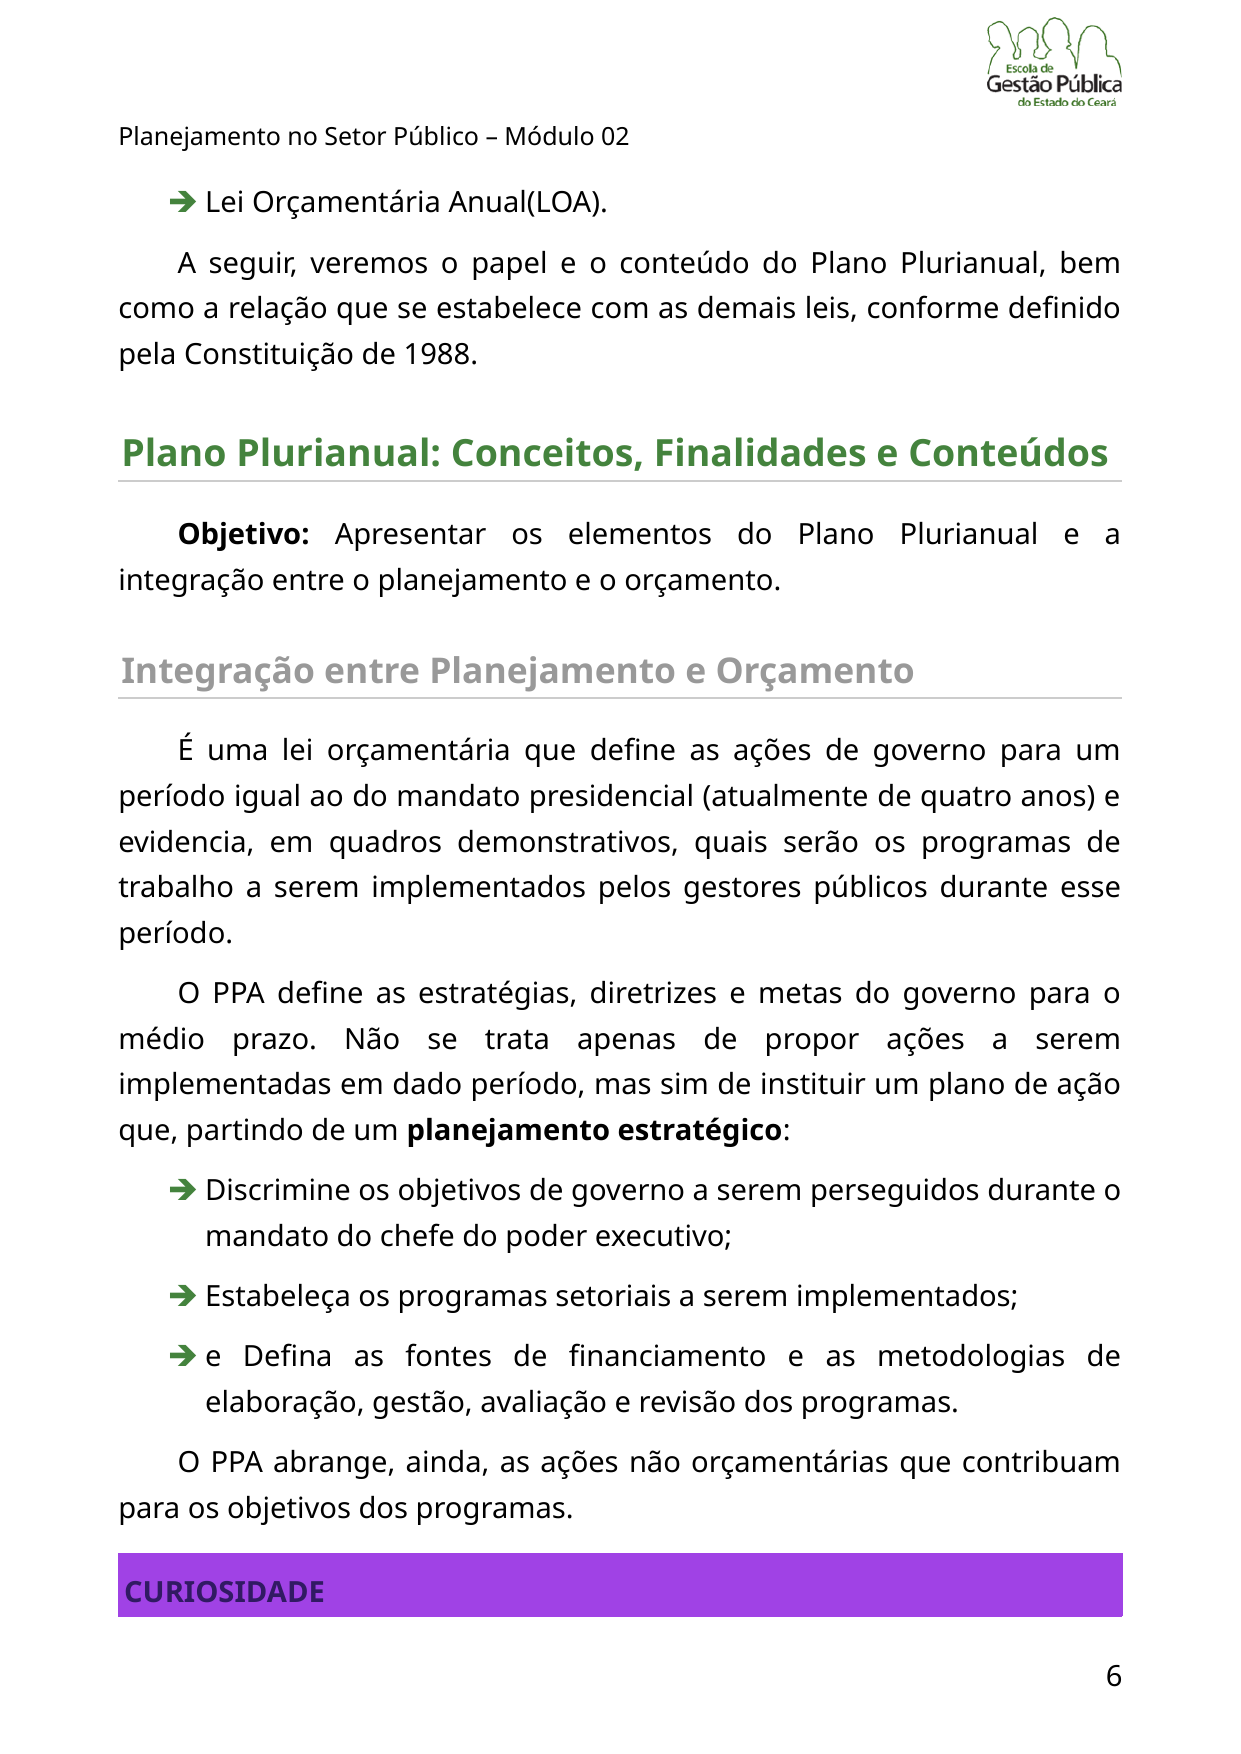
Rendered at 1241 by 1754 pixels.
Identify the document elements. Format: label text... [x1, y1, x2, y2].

table_header CURIOSIDADE [119, 1554, 1122, 1616]
text É uma lei orçamentária que define as ações de governo para um período igual ao do mandato presidencial (atualmente de quatro anos) e evidencia, em quadros demonstrativos, quais serão os programas de trabalho a serem implementados pelos gestores públicos durante esse período. [118, 730, 1122, 952]
picture [118, 17, 1122, 106]
subtitle Plano Plurianual: Conceitos, Finalidades e Conteúdos [118, 423, 1122, 480]
text A seguir, veremos o papel e o conteúdo do Plano Plurianual, bem como a relação que se estabelece com as demais leis, conforme definido pela Constituição de 1988. [118, 242, 1122, 373]
text O PPA abrange, ainda, as ações não orçamentárias que contribuam para os objetivos dos programas. [118, 1441, 1122, 1527]
list Discrimine os objetivos de governo a serem perseguidos durante o mandato do chefe do poder executivo; [167, 1169, 1122, 1255]
subtitle Integração entre Planejamento e Orçamento [118, 643, 1122, 697]
text Objetivo: Apresentar os elementos do Plano Plurianual e a integração entre o planejamento e o orçamento. [118, 513, 1122, 598]
text O PPA define as estratégias, diretrizes e metas do governo para o médio prazo. Não se trata apenas de propor ações a serem implementadas em dado período, mas sim de instituir um plano de ação que, partindo de um planejamento estratégico: [118, 972, 1122, 1149]
list Lei Orçamentária Anual(LOA). [167, 182, 1122, 221]
list e Defina as fontes de financiamento e as metodologias de elaboração, gestão, avaliação e revisão dos programas. [167, 1336, 1122, 1421]
list Estabeleça os programas setoriais a serem implementados; [167, 1275, 1122, 1315]
